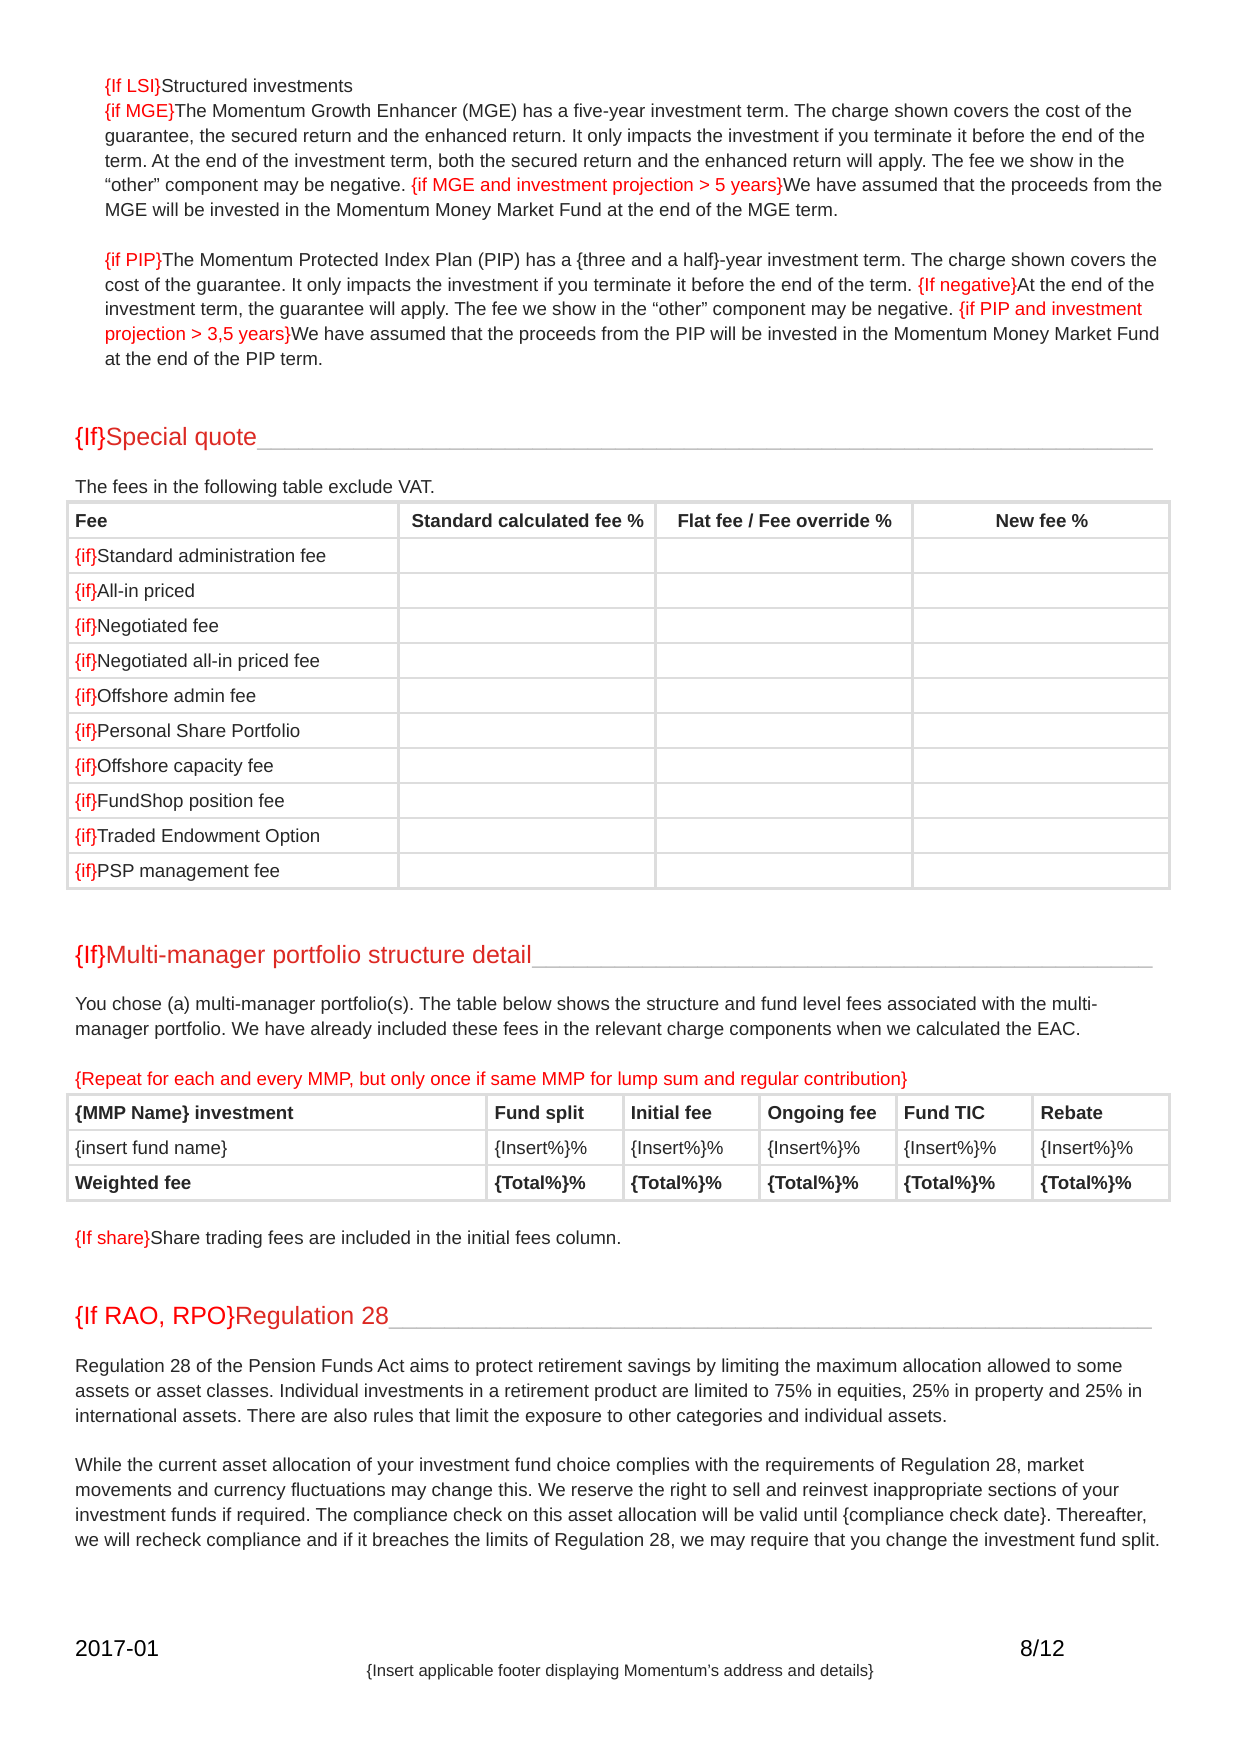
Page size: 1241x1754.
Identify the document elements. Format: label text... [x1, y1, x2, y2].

table_cell [657, 539, 911, 572]
text {If LSI}Structured investments [104, 75, 1165, 97]
subtitle {If RAO, RPO}Regulation 28 [75, 1301, 1165, 1330]
table_cell {Insert%}% [625, 1131, 758, 1164]
table_cell {if}All-in priced [69, 574, 397, 607]
text Regulation 28 of the Pension Funds Act aims to protect retirement savings by limiting the maximum allocation allowed to some assets or asset classes. Individual investments in a retirement product are limited to 75% in equities, 25% in property and 25% in international assets. There are also rules that limit the exposure to other categories and individual assets. [75, 1355, 1165, 1426]
table_cell {Insert%}% [761, 1131, 895, 1164]
table_header Fee [69, 504, 397, 537]
table_cell Weighted fee [69, 1166, 485, 1199]
table_cell [914, 854, 1168, 887]
table_cell [657, 574, 911, 607]
table_cell {Insert%}% [1034, 1131, 1168, 1164]
table_cell {if}PSP management fee [69, 854, 397, 887]
table_cell [400, 714, 654, 747]
table_cell {if}Personal Share Portfolio [69, 714, 397, 747]
text The fees in the following table exclude VAT. [75, 476, 1165, 497]
table_cell [657, 749, 911, 782]
table_cell {Total%}% [1034, 1166, 1168, 1199]
table_cell {Total%}% [625, 1166, 758, 1199]
table_cell [400, 749, 654, 782]
table_header {MMP Name} investment [69, 1096, 485, 1129]
table_cell [400, 854, 654, 887]
table_header Initial fee [625, 1096, 758, 1129]
table_cell [914, 539, 1168, 572]
table_header Standard calculated fee % [400, 504, 654, 537]
text {Repeat for each and every MMP, but only once if same MMP for lump sum and regular contribution} [75, 1068, 1165, 1089]
table_cell [657, 714, 911, 747]
table_cell [657, 679, 911, 712]
table_cell {if}Standard administration fee [69, 539, 397, 572]
table_header Fund split [488, 1096, 622, 1129]
table_cell [400, 784, 654, 817]
table_header Flat fee / Fee override % [657, 504, 911, 537]
table_cell [400, 679, 654, 712]
table_cell [657, 609, 911, 642]
table_cell {insert fund name} [69, 1131, 485, 1164]
table_header Rebate [1034, 1096, 1168, 1129]
table_cell [657, 819, 911, 852]
table_header New fee % [914, 504, 1168, 537]
text While the current asset allocation of your investment fund choice complies with the requirements of Regulation 28, market movements and currency fluctuations may change this. We reserve the right to sell and reinvest inappropriate sections of your investment funds if required. The compliance check on this asset allocation will be valid until {compliance check date}. Thereafter, we will recheck compliance and if it breaches the limits of Regulation 28, we may require that you change the investment fund split. [75, 1454, 1165, 1550]
table_cell [914, 609, 1168, 642]
table_cell {Total%}% [488, 1166, 622, 1199]
table_cell {if}FundShop position fee [69, 784, 397, 817]
table_cell [914, 819, 1168, 852]
table_cell [400, 819, 654, 852]
table_cell {if}Traded Endowment Option [69, 819, 397, 852]
table_cell [914, 644, 1168, 677]
table_cell {if}Negotiated fee [69, 609, 397, 642]
table_header Ongoing fee [761, 1096, 895, 1129]
table_cell [657, 644, 911, 677]
text You chose (a) multi-manager portfolio(s). The table below shows the structure and fund level fees associated with the multi-manager portfolio. We have already included these fees in the relevant charge components when we calculated the EAC. [75, 993, 1165, 1039]
table_cell [657, 854, 911, 887]
table_cell {Total%}% [898, 1166, 1031, 1199]
table_cell [914, 749, 1168, 782]
table_cell {if}Offshore admin fee [69, 679, 397, 712]
table_cell [914, 714, 1168, 747]
text {if MGE}The Momentum Growth Enhancer (MGE) has a five-year investment term. The charge shown covers the cost of the guarantee, the secured return and the enhanced return. It only impacts the investment if you terminate it before the end of the term. At the end of the investment term, both the secured return and the enhanced return will apply. The fee we show in the “other” component may be negative. {if MGE and investment projection > 5 years}We have assumed that the proceeds from the MGE will be invested in the Momentum Money Market Fund at the end of the MGE term. [104, 100, 1165, 221]
table_cell [914, 574, 1168, 607]
table_header Fund TIC [898, 1096, 1031, 1129]
table_cell [657, 784, 911, 817]
subtitle {If}Special quote [75, 422, 1165, 451]
text {if PIP}The Momentum Protected Index Plan (PIP) has a {three and a half}-year investment term. The charge shown covers the cost of the guarantee. It only impacts the investment if you terminate it before the end of the term. {If negative}At the end of the investment term, the guarantee will apply. The fee we show in the “other” component may be negative. {if PIP and investment projection > 3,5 years}We have assumed that the proceeds from the PIP will be invested in the Momentum Money Market Fund at the end of the PIP term. [104, 248, 1165, 369]
table_cell [400, 644, 654, 677]
table_cell {if}Offshore capacity fee [69, 749, 397, 782]
table_cell {if}Negotiated all-in priced fee [69, 644, 397, 677]
table_cell {Insert%}% [898, 1131, 1031, 1164]
table_cell [400, 539, 654, 572]
table_cell [400, 574, 654, 607]
table_cell {Insert%}% [488, 1131, 622, 1164]
table_cell [914, 679, 1168, 712]
table_cell [914, 784, 1168, 817]
table_cell {Total%}% [761, 1166, 895, 1199]
subtitle {If}Multi-manager portfolio structure detail [75, 940, 1165, 968]
table_cell [400, 609, 654, 642]
text {If share}Share trading fees are included in the initial fees column. [75, 1227, 1165, 1248]
